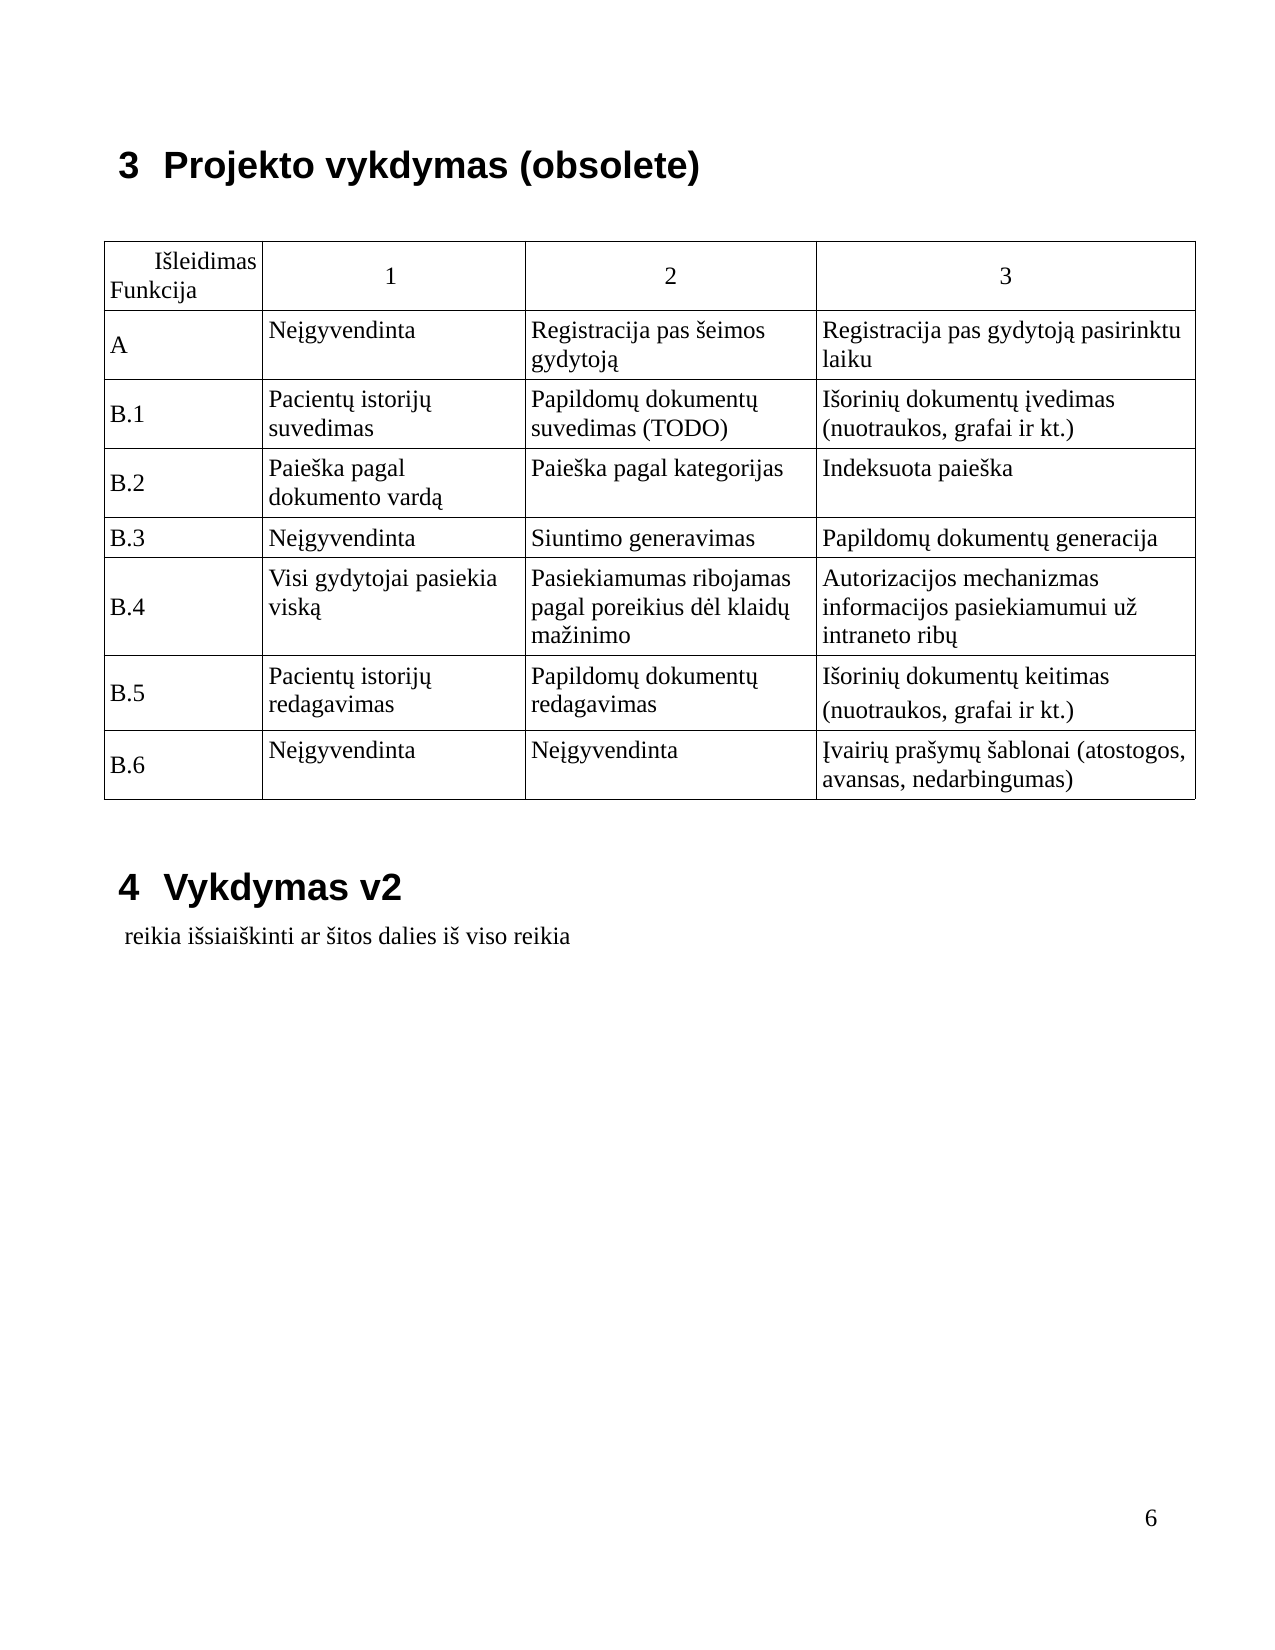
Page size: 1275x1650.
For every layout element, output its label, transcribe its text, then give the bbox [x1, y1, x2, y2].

table_cell Visi gydytojai pasiekia viską [263, 558, 525, 655]
table_cell Registracija pas gydytoją pasirinktu laiku [817, 311, 1195, 379]
table_cell B.6 [105, 731, 262, 799]
table_cell Išorinių dokumentų įvedimas (nuotraukos, grafai ir kt.) [817, 380, 1195, 448]
table_cell Registracija pas šeimos gydytoją [526, 311, 816, 379]
table_header 3 [817, 242, 1195, 309]
table_cell Neįgyvendinta [263, 731, 525, 799]
table_cell Papildomų dokumentų redagavimas [526, 656, 816, 730]
table_cell Papildomų dokumentų suvedimas (TODO) [526, 380, 816, 448]
table_cell Išorinių dokumentų keitimas (nuotraukos, grafai ir kt.) [817, 656, 1195, 730]
subtitle Vykdymas v2 [118, 865, 1157, 909]
table_cell B.2 [105, 449, 262, 517]
table_cell Autorizacijos mechanizmas informacijos pasiekiamumui už intraneto ribų [817, 558, 1195, 655]
table_header 2 [526, 242, 816, 309]
subtitle Projekto vykdymas (obsolete) [118, 143, 1157, 187]
table_cell Pacientų istorijų redagavimas [263, 656, 525, 730]
table_cell Neįgyvendinta [263, 518, 525, 557]
table_cell B.3 [105, 518, 262, 557]
table_cell Neįgyvendinta [526, 731, 816, 799]
table_cell Papildomų dokumentų generacija [817, 518, 1195, 557]
table_cell A [105, 311, 262, 379]
table_cell Neįgyvendinta [263, 311, 525, 379]
table_cell B.5 [105, 656, 262, 730]
table_cell Paieška pagal kategorijas [526, 449, 816, 517]
table_header Išleidimas Funkcija [105, 242, 262, 309]
text reikia išsiaiškinti ar šitos dalies iš viso reikia [118, 921, 1157, 950]
table_cell B.4 [105, 558, 262, 655]
table_cell Pacientų istorijų suvedimas [263, 380, 525, 448]
table_cell Paieška pagal dokumento vardą [263, 449, 525, 517]
table_cell B.1 [105, 380, 262, 448]
table_cell Pasiekiamumas ribojamas pagal poreikius dėl klaidų mažinimo [526, 558, 816, 655]
table_cell Įvairių prašymų šablonai (atostogos, avansas, nedarbingumas) [817, 731, 1195, 799]
table_cell Siuntimo generavimas [526, 518, 816, 557]
table_cell Indeksuota paieška [817, 449, 1195, 517]
table_header 1 [263, 242, 525, 309]
